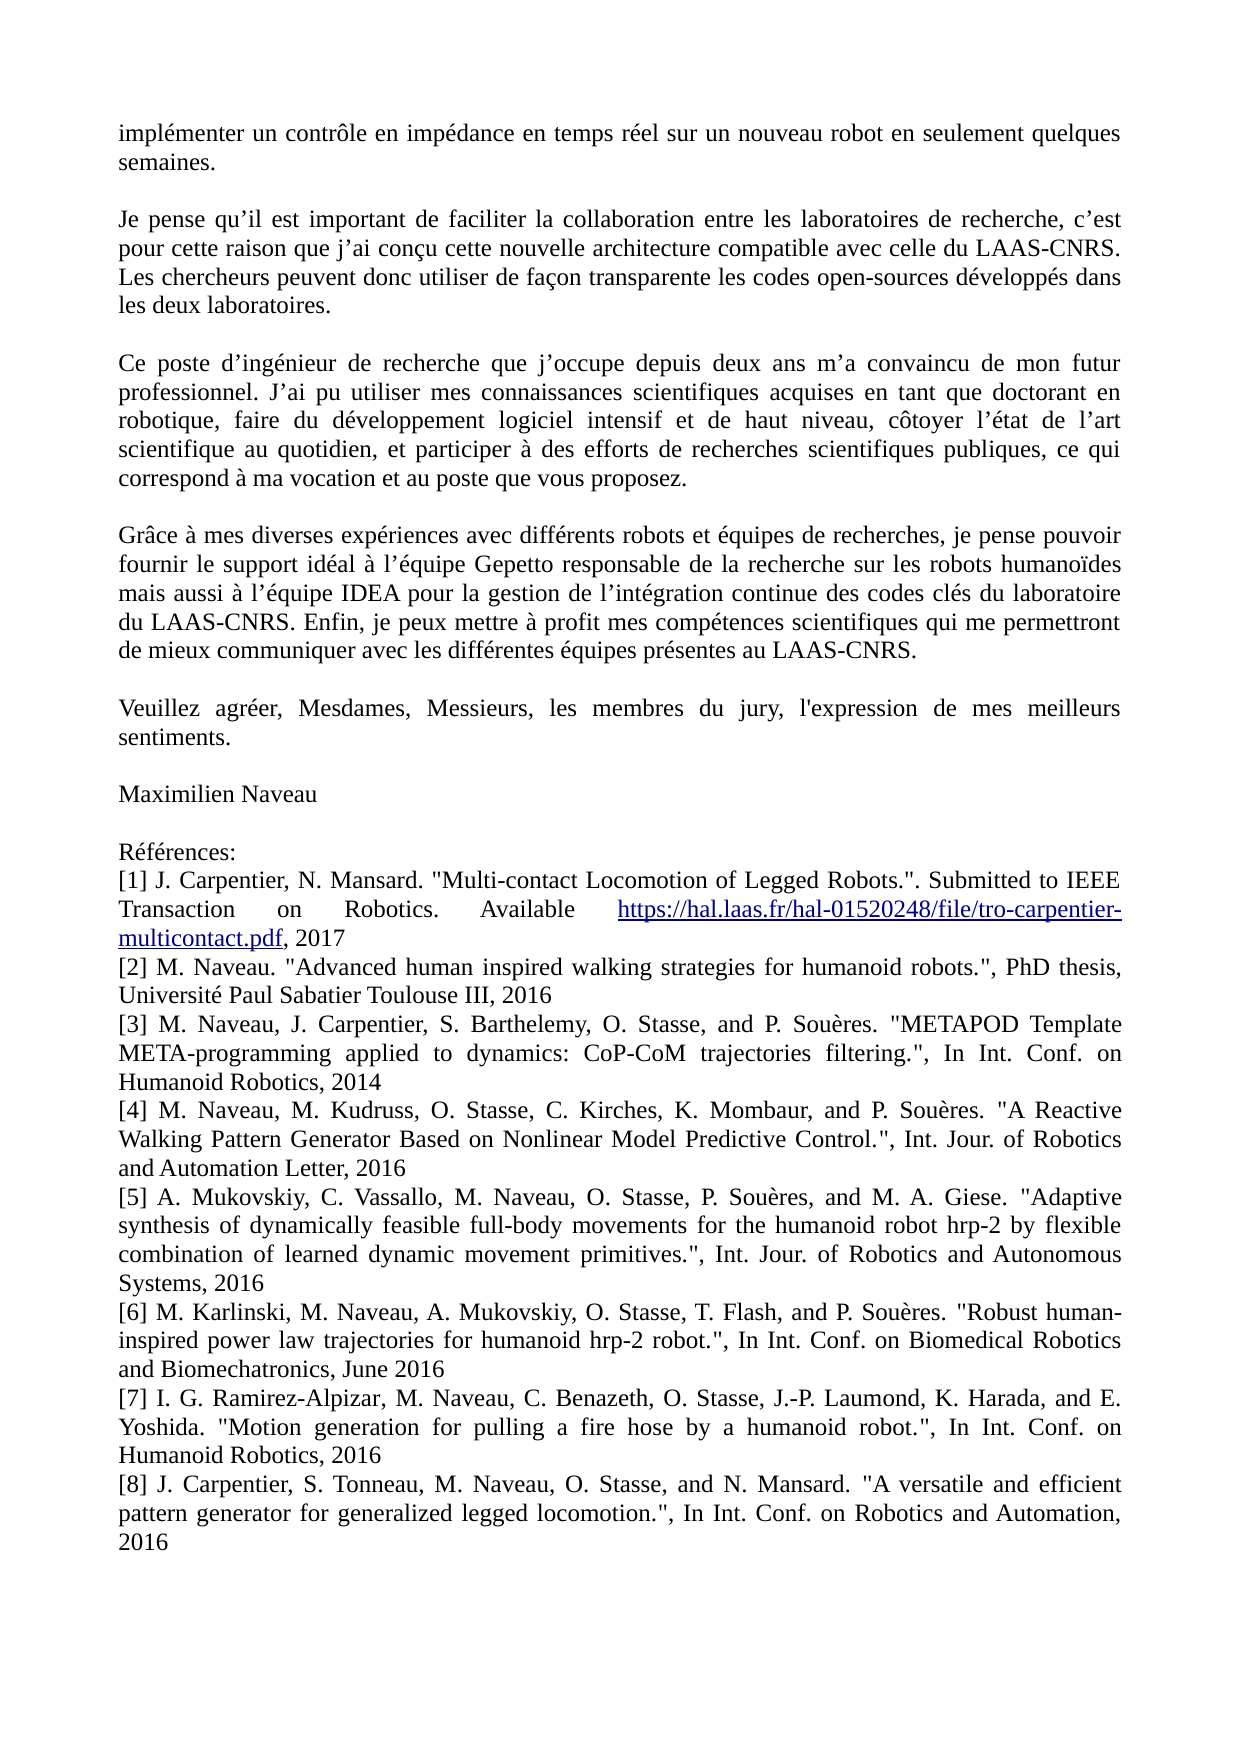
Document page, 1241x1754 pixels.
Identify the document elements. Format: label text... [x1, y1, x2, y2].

text [2] M. Naveau. "Advanced human inspired walking strategies for humanoid robots.", PhD thesis, Université Paul Sabatier Toulouse III, 2016 [118, 952, 1122, 1009]
text [6] M. Karlinski, M. Naveau, A. Mukovskiy, O. Stasse, T. Flash, and P. Souères. "Robust human-inspired power law trajectories for humanoid hrp-2 robot.", In Int. Conf. on Biomedical Robotics and Biomechatronics, June 2016 [118, 1297, 1122, 1383]
text [4] M. Naveau, M. Kudruss, O. Stasse, C. Kirches, K. Mombaur, and P. Souères. "A Reactive Walking Pattern Generator Based on Nonlinear Model Predictive Control.", Int. Jour. of Robotics and Automation Letter, 2016 [118, 1096, 1122, 1182]
text Ce poste d’ingénieur de recherche que j’occupe depuis deux ans m’a convaincu de mon futur professionnel. J’ai pu utiliser mes connaissances scientifiques acquises en tant que doctorant en robotique, faire du développement logiciel intensif et de haut niveau, côtoyer l’état de l’art scientifique au quotidien, et participer à des efforts de recherches scientifiques publiques, ce qui correspond à ma vocation et au poste que vous proposez. [118, 348, 1122, 492]
text [3] M. Naveau, J. Carpentier, S. Barthelemy, O. Stasse, and P. Souères. "METAPOD Template META-programming applied to dynamics: CoP-CoM trajectories filtering.", In Int. Conf. on Humanoid Robotics, 2014 [118, 1009, 1122, 1096]
text [1] J. Carpentier, N. Mansard. "Multi-contact Locomotion of Legged Robots.". Submitted to IEEE Transaction on Robotics. Available https://hal.laas.fr/hal-01520248/file/tro-carpentier-multicontact.pdf, 2017 [118, 866, 1122, 952]
text implémenter un contrôle en impédance en temps réel sur un nouveau robot en seulement quelques semaines. [118, 118, 1122, 176]
text [5] A. Mukovskiy, C. Vassallo, M. Naveau, O. Stasse, P. Souères, and M. A. Giese. "Adaptive synthesis of dynamically feasible full-body movements for the humanoid robot hrp-2 by flexible combination of learned dynamic movement primitives.", Int. Jour. of Robotics and Autonomous Systems, 2016 [118, 1182, 1122, 1297]
text Références: [118, 837, 1122, 866]
text Veuillez agréer, Mesdames, Messieurs, les membres du jury, l'expression de mes meilleurs sentiments. [118, 693, 1122, 751]
text [7] I. G. Ramirez-Alpizar, M. Naveau, C. Benazeth, O. Stasse, J.-P. Laumond, K. Harada, and E. Yoshida. "Motion generation for pulling a fire hose by a humanoid robot.", In Int. Conf. on Humanoid Robotics, 2016 [118, 1383, 1122, 1469]
text Grâce à mes diverses expériences avec différents robots et équipes de recherches, je pense pouvoir fournir le support idéal à l’équipe Gepetto responsable de la recherche sur les robots humanoïdes mais aussi à l’équipe IDEA pour la gestion de l’intégration continue des codes clés du laboratoire du LAAS-CNRS. Enfin, je peux mettre à profit mes compétences scientifiques qui me permettront de mieux communiquer avec les différentes équipes présentes au LAAS-CNRS. [118, 521, 1122, 664]
text Maximilien Naveau [118, 779, 1122, 808]
text Je pense qu’il est important de faciliter la collaboration entre les laboratoires de recherche, c’est pour cette raison que j’ai conçu cette nouvelle architecture compatible avec celle du LAAS-CNRS. Les chercheurs peuvent donc utiliser de façon transparente les codes open-sources développés dans les deux laboratoires. [118, 204, 1122, 319]
text [8] J. Carpentier, S. Tonneau, M. Naveau, O. Stasse, and N. Mansard. "A versatile and efficient pattern generator for generalized legged locomotion.", In Int. Conf. on Robotics and Automation, 2016 [118, 1469, 1122, 1556]
